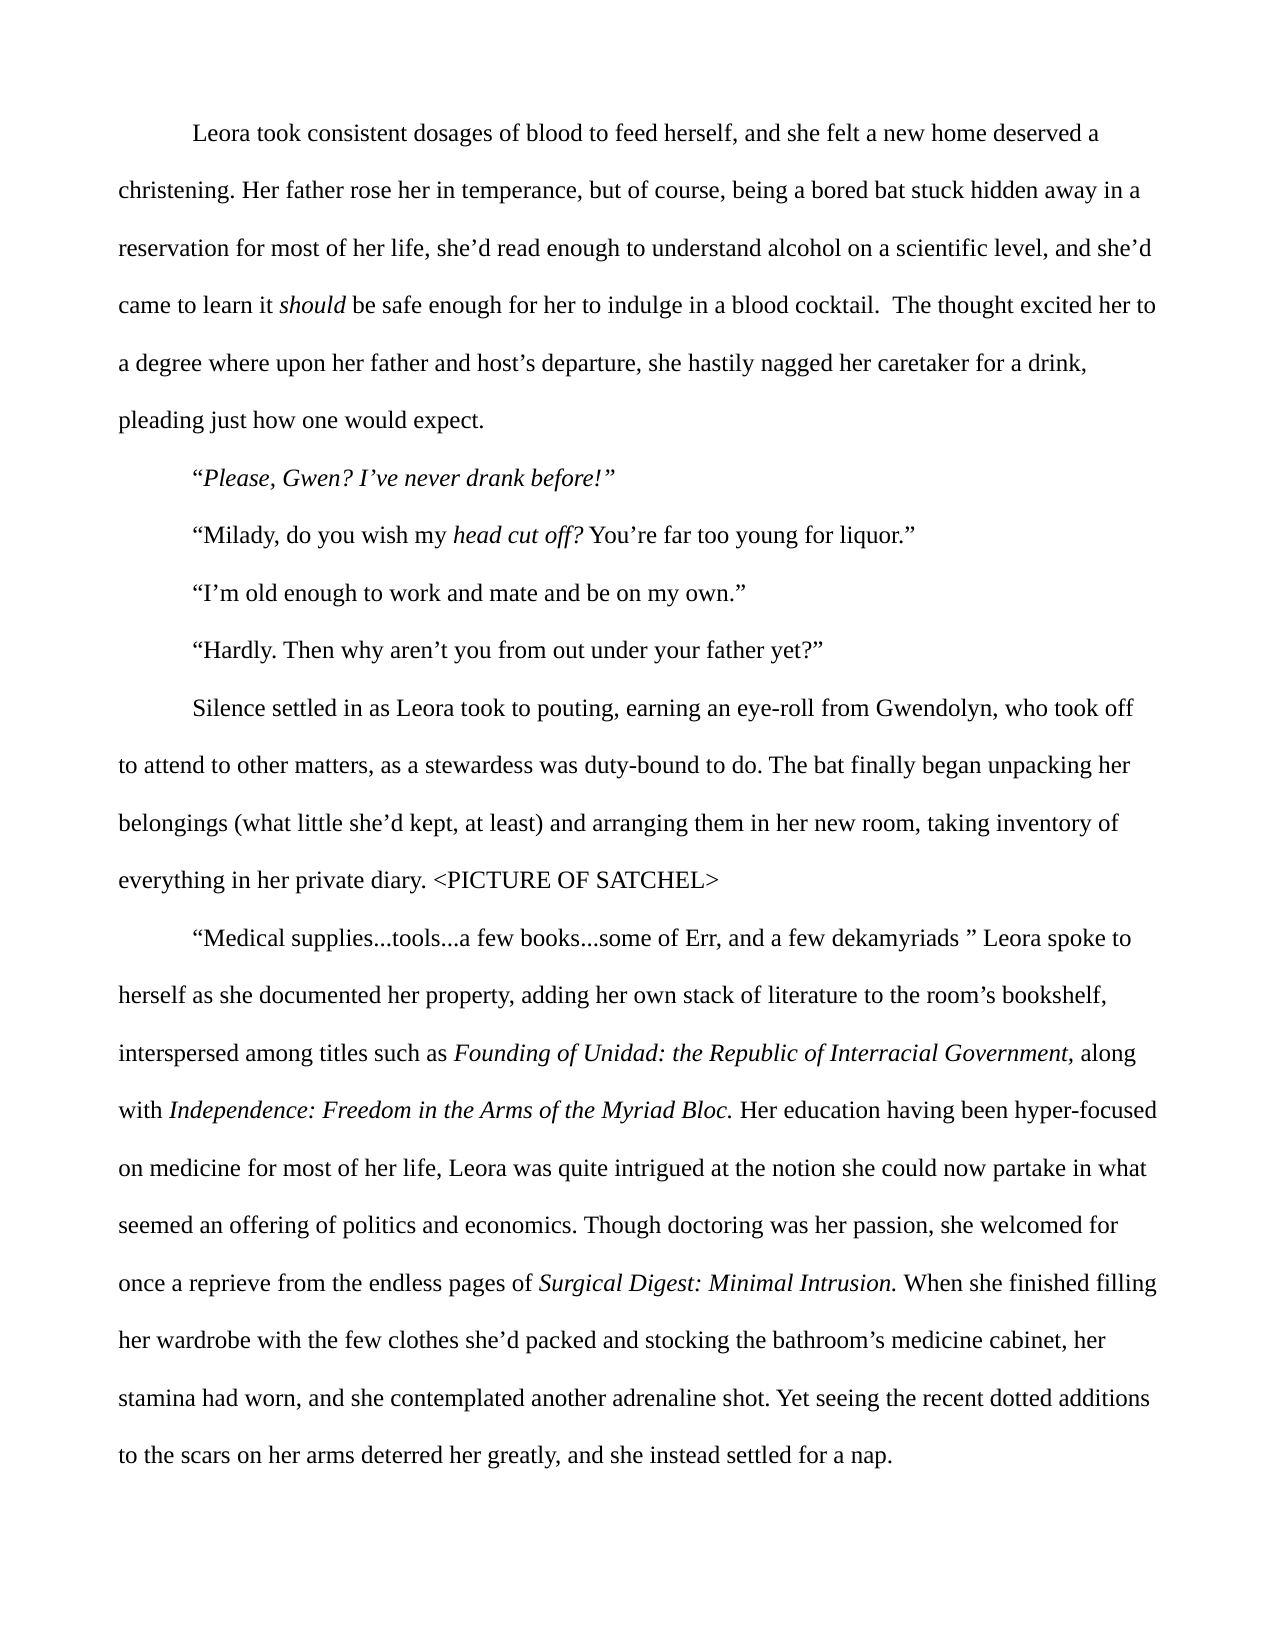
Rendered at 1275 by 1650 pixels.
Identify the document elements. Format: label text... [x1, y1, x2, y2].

text Silence settled in as Leora took to pouting, earning an eye-roll from Gwendolyn, who took off to attend to other matters, as a stewardess was duty-bound to do. The bat finally began unpacking her belongings (what little she’d kept, at least) and arranging them in her new room, taking inventory of everything in her private diary. <PICTURE OF SATCHEL> [118, 693, 1157, 894]
text “Milady, do you wish my head cut off? You’re far too young for liquor.” [118, 521, 1157, 549]
text “Medical supplies...tools...a few books...some of Err, and a few dekamyriads ” Leora spoke to herself as she documented her property, adding her own stack of literature to the room’s bookshelf, interspersed among titles such as Founding of Unidad: the Republic of Interracial Government, along with Independence: Freedom in the Arms of the Myriad Bloc. Her education having been hyper-focused on medicine for most of her life, Leora was quite intrigued at the notion she could now partake in what seemed an offering of politics and economics. Though doctoring was her passion, she welcomed for once a reprieve from the endless pages of Surgical Digest: Minimal Intrusion. When she finished filling her wardrobe with the few clothes she’d packed and stocking the bathroom’s medicine cabinet, her stamina had worn, and she contemplated another adrenaline shot. Yet seeing the recent dotted additions to the scars on her arms deterred her greatly, and she instead settled for a nap. [118, 923, 1157, 1469]
text “I’m old enough to work and mate and be on my own.” [118, 578, 1157, 607]
text “Please, Gwen? I’ve never drank before!” [118, 463, 1157, 492]
text “Hardly. Then why aren’t you from out under your father yet?” [118, 636, 1157, 664]
text Leora took consistent dosages of blood to feed herself, and she felt a new home deserved a christening. Her father rose her in temperance, but of course, being a bored bat stuck hidden away in a reservation for most of her life, she’d read enough to understand alcohol on a scientific level, and she’d came to learn it should be safe enough for her to indulge in a blood cocktail. The thought excited her to a degree where upon her father and host’s departure, she hastily nagged her caretaker for a drink, pleading just how one would expect. [118, 118, 1157, 434]
